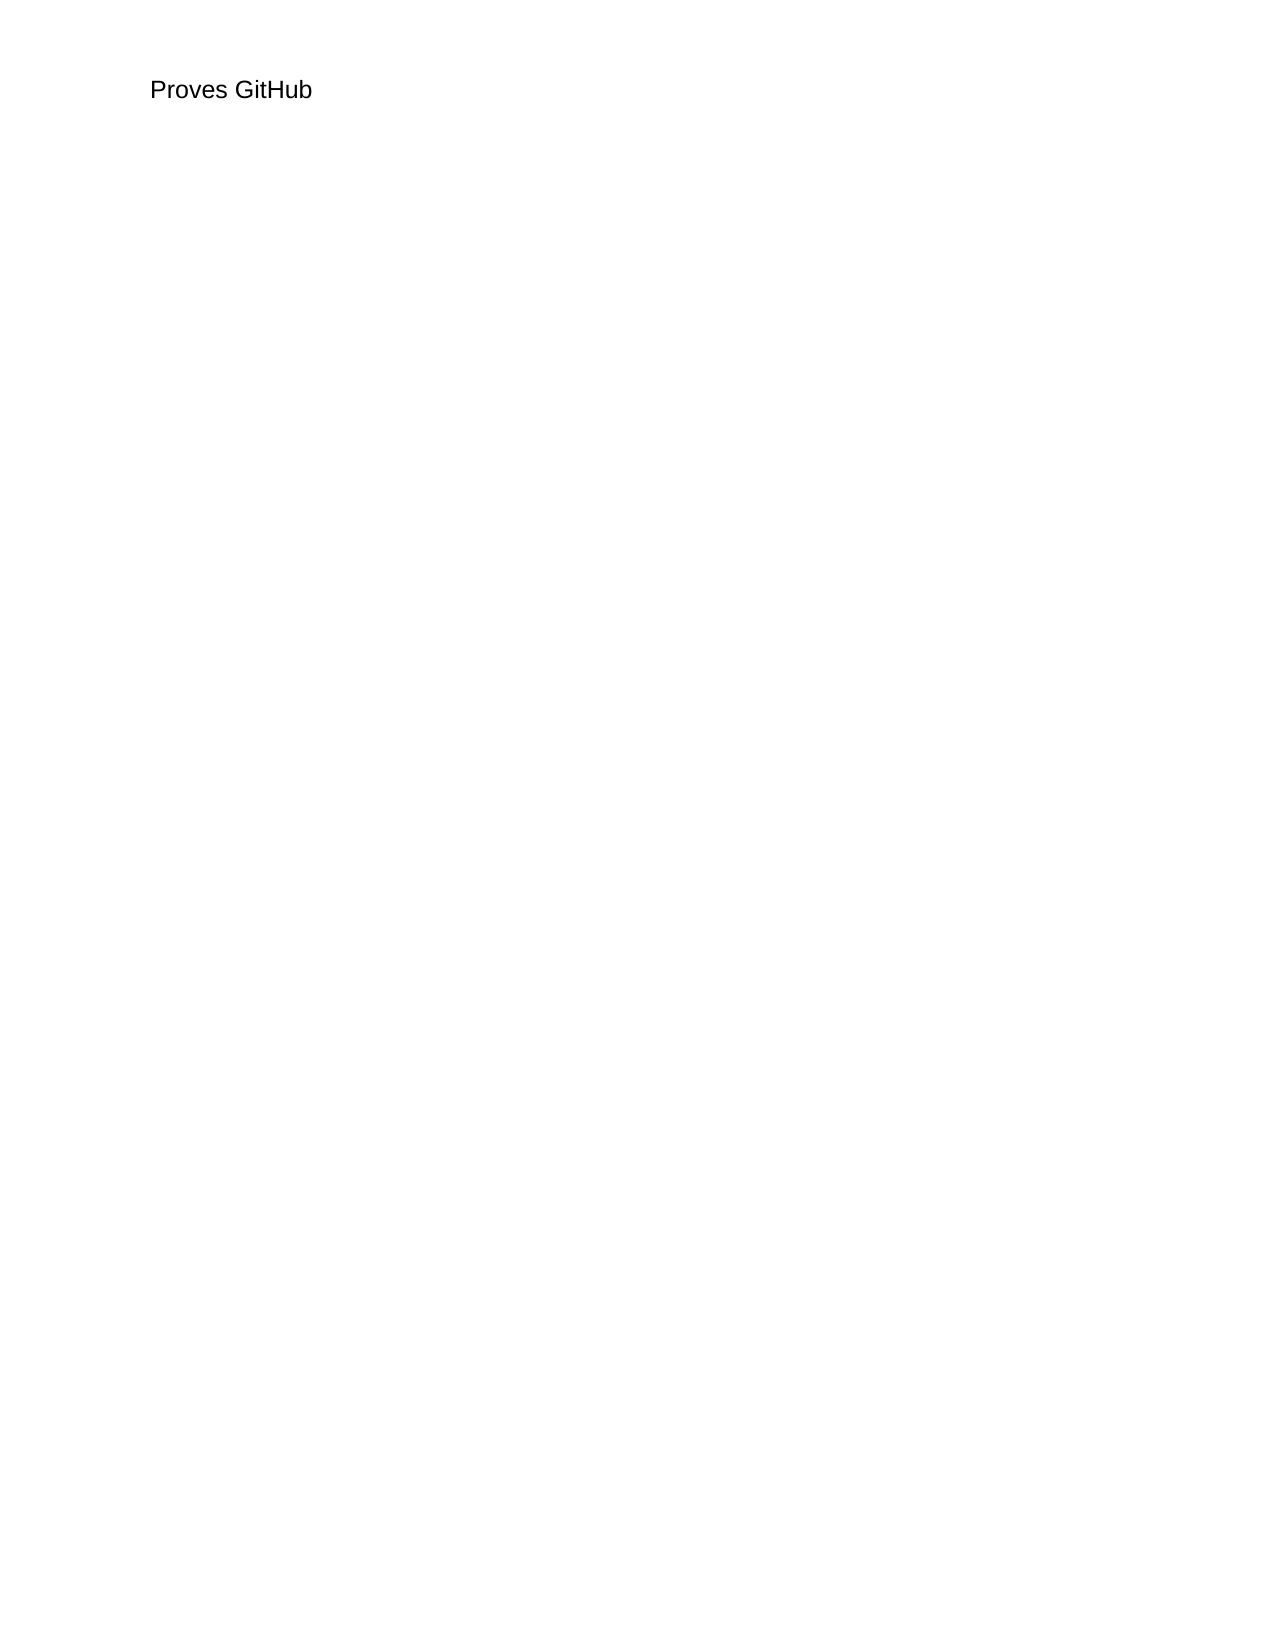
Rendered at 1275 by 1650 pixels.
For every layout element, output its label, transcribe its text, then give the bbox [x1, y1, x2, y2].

text Proves GitHub [150, 75, 1125, 104]
